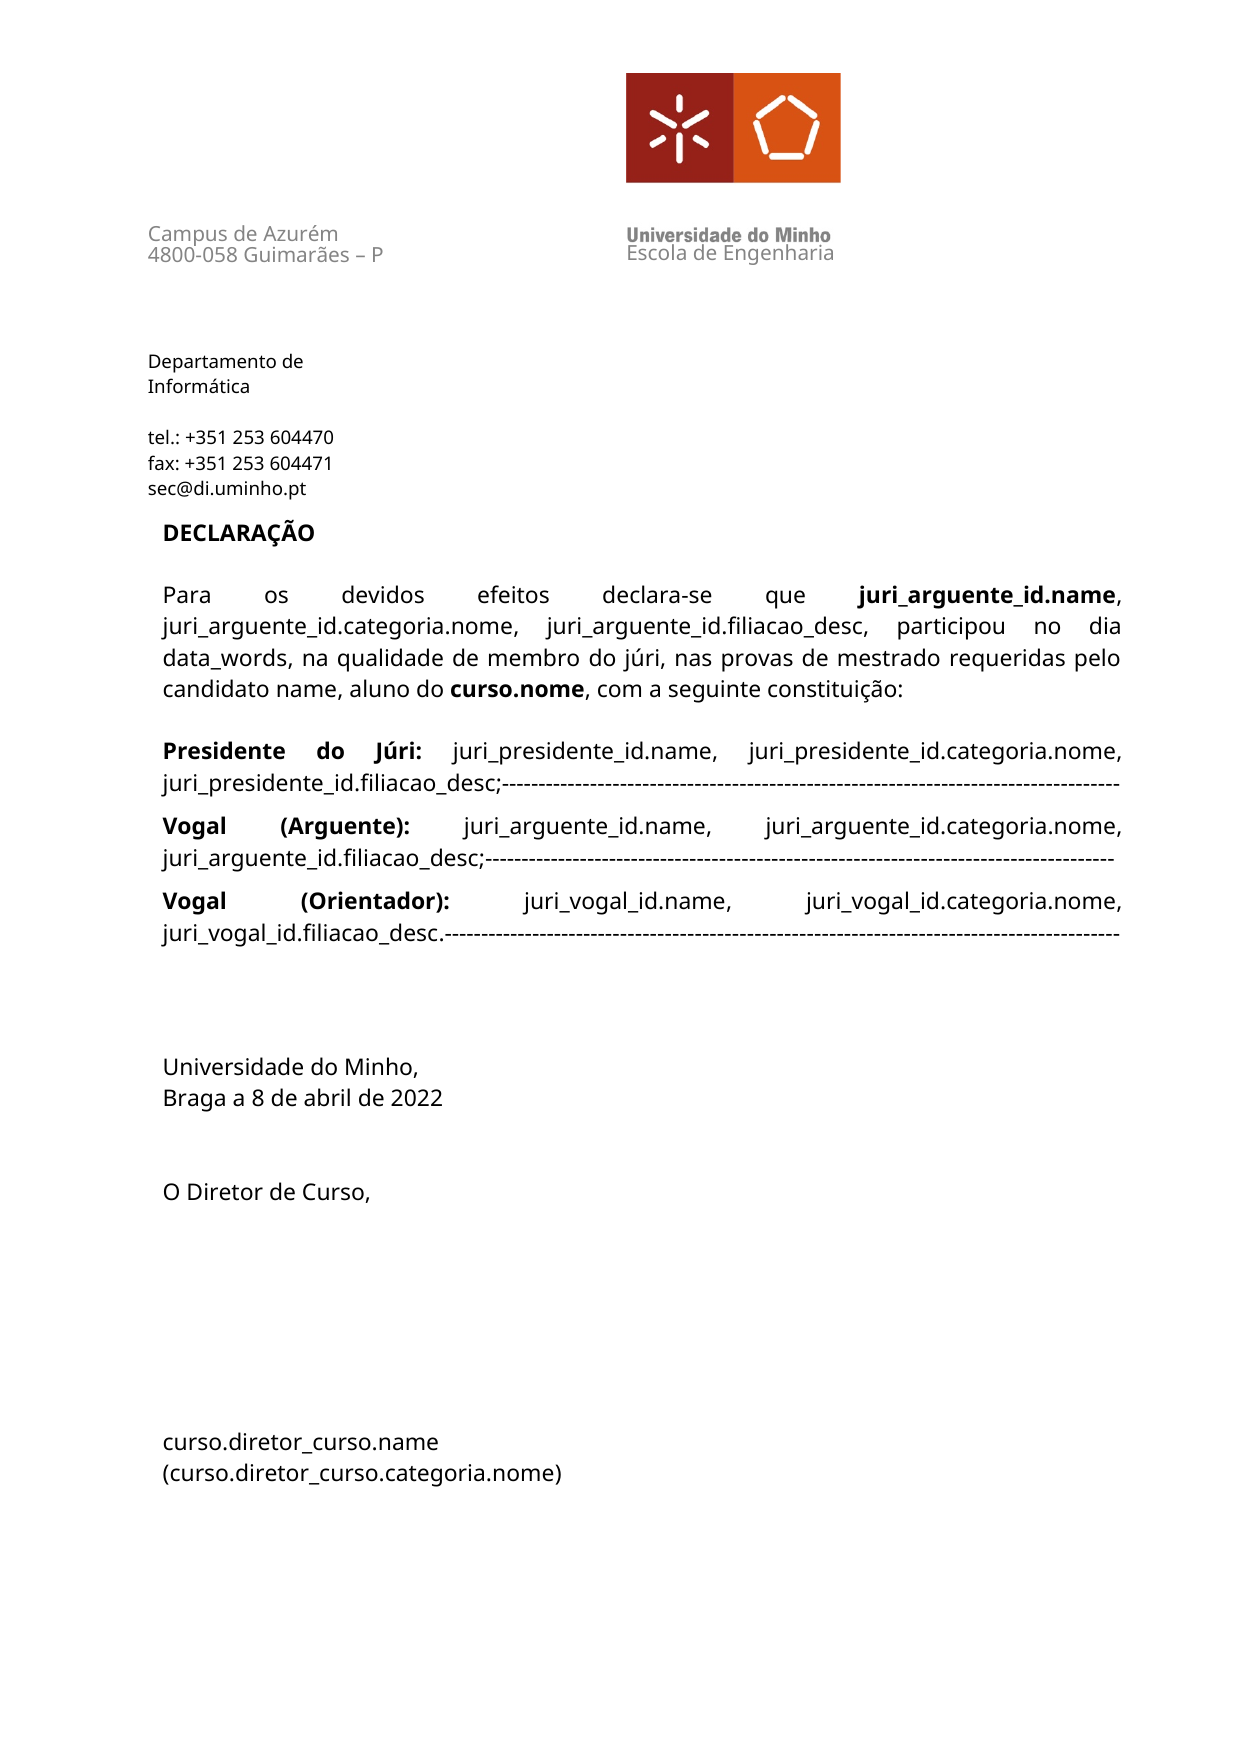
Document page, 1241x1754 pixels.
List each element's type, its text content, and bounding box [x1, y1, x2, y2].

table_cell [607, 348, 626, 516]
picture [626, 73, 841, 243]
table_cell [607, 225, 626, 329]
text Universidade do Minho, [162, 1051, 1122, 1082]
table_cell [626, 329, 1141, 348]
table_header Escola de Engenharia [626, 74, 1141, 302]
table_cell [387, 348, 607, 516]
text Para os devidos efeitos declara-se que juri_arguente_id.name, juri_arguente_id.categoria.nome, juri_arguente_id.filiacao_desc, participou no dia data_words, na qualidade de membro do júri, nas provas de mestrado requeridas pelo candidato name, aluno do curso.nome, com a seguinte constituição: [162, 579, 1122, 704]
text Vogal (Orientador): juri_vogal_id.name, juri_vogal_id.categoria.nome, juri_vogal_id.filiacao_desc. [162, 885, 1122, 948]
text DECLARAÇÃO [162, 516, 1122, 548]
text (curso.diretor_curso.categoria.nome) [162, 1457, 1122, 1488]
text Presidente do Júri: juri_presidente_id.name, juri_presidente_id.categoria.nome, juri_presidente_id.filiacao_desc; [162, 735, 1122, 798]
text O Diretor de Curso, [162, 1176, 1122, 1207]
table_cell [387, 225, 607, 329]
table_cell [841, 302, 1141, 329]
text Vogal (Arguente): juri_arguente_id.name, juri_arguente_id.categoria.nome, juri_arguente_id.filiacao_desc; [162, 810, 1122, 873]
text Braga a 8 de Abril de 2022 [162, 1082, 1122, 1113]
table_header [387, 74, 607, 224]
table_header [607, 74, 626, 224]
text curso.diretor_curso.name [162, 1426, 1122, 1457]
table_cell [841, 348, 1141, 516]
table_cell Departamento de Informática tel.: +351 253 604470 fax: +351 253 604471 sec@di.uminho.pt [148, 348, 387, 516]
table_cell [607, 329, 626, 348]
table_cell [148, 329, 607, 348]
table_header [368, 74, 387, 224]
table_cell Campus de Azurém 4800-058 Guimarães – P [148, 225, 387, 329]
table_header [148, 74, 367, 224]
table_cell [626, 348, 841, 516]
table_cell [626, 302, 841, 329]
